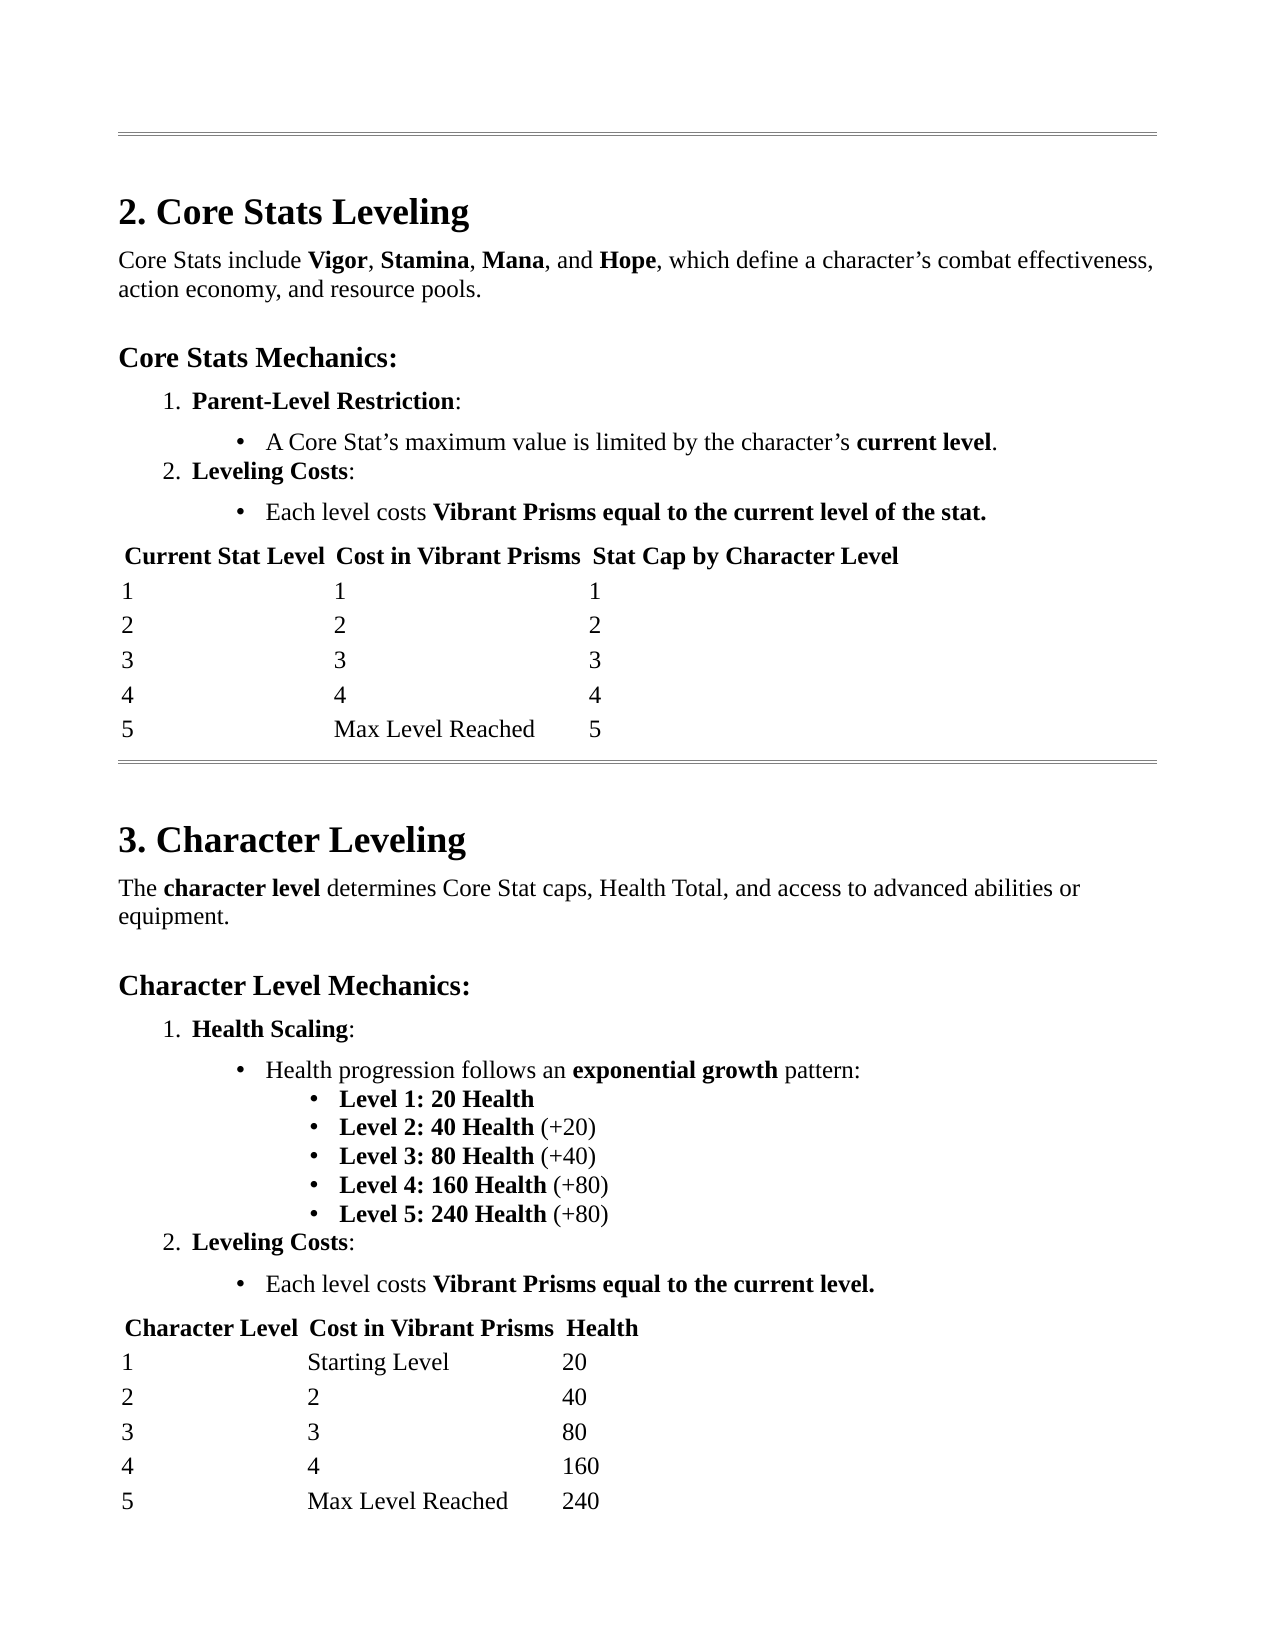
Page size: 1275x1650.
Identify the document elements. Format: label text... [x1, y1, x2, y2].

table_cell 160 [559, 1448, 646, 1483]
table_cell 1 [118, 573, 331, 608]
table_cell 5 [118, 1483, 304, 1517]
table_cell 40 [559, 1379, 646, 1414]
table_header Cost in Vibrant Prisms [304, 1310, 559, 1344]
table_cell 2 [118, 608, 331, 642]
table_cell 240 [559, 1483, 646, 1517]
table_cell 3 [586, 642, 906, 677]
list Level 4: 160 Health (+80) [309, 1170, 1157, 1199]
table_cell 3 [331, 642, 586, 677]
subtitle 3. Character Leveling [118, 817, 1157, 860]
table_cell 4 [304, 1448, 559, 1483]
table_cell 2 [331, 608, 586, 642]
subtitle 2. Core Stats Leveling [118, 189, 1157, 232]
table_cell 2 [118, 1379, 304, 1414]
list Level 2: 40 Health (+20) [309, 1112, 1157, 1141]
table_cell 4 [118, 677, 331, 711]
table_cell 4 [586, 677, 906, 711]
table_cell Max Level Reached [304, 1483, 559, 1517]
table_cell 4 [331, 677, 586, 711]
table_cell 3 [118, 642, 331, 677]
table_header Health [559, 1310, 646, 1344]
table_cell 80 [559, 1414, 646, 1448]
table_header Cost in Vibrant Prisms [331, 539, 586, 573]
list Each level costs Vibrant Prisms equal to the current level of the stat. [236, 497, 1157, 526]
table_cell Max Level Reached [331, 711, 586, 746]
table_cell 2 [304, 1379, 559, 1414]
list Health progression follows an exponential growth pattern: [236, 1055, 1157, 1084]
list Health Scaling: [162, 1014, 1157, 1042]
list A Core Stat’s maximum value is limited by the character’s current level. [236, 427, 1157, 456]
list Level 1: 20 Health [309, 1084, 1157, 1112]
table_cell Starting Level [304, 1345, 559, 1379]
list Level 5: 240 Health (+80) [309, 1199, 1157, 1227]
table_header Character Level [118, 1310, 304, 1344]
text The character level determines Core Stat caps, Health Total, and access to advanced abilities or equipment. [118, 873, 1157, 930]
list Leveling Costs: [162, 456, 1157, 485]
list Parent-Level Restriction: [162, 386, 1157, 415]
subtitle Character Level Mechanics: [118, 968, 1157, 1001]
table_cell 4 [118, 1448, 304, 1483]
subtitle Core Stats Mechanics: [118, 340, 1157, 373]
table_cell 1 [331, 573, 586, 608]
table_cell 1 [586, 573, 906, 608]
table_cell 3 [118, 1414, 304, 1448]
table_cell 1 [118, 1345, 304, 1379]
table_cell 5 [586, 711, 906, 746]
table_cell 2 [586, 608, 906, 642]
list Level 3: 80 Health (+40) [309, 1141, 1157, 1170]
list Each level costs Vibrant Prisms equal to the current level. [236, 1269, 1157, 1297]
table_header Current Stat Level [118, 539, 331, 573]
table_cell 5 [118, 711, 331, 746]
list Leveling Costs: [162, 1227, 1157, 1256]
table_cell 3 [304, 1414, 559, 1448]
text Core Stats include Vigor, Stamina, Mana, and Hope, which define a character’s combat effectiveness, action economy, and resource pools. [118, 245, 1157, 302]
table_cell 20 [559, 1345, 646, 1379]
table_header Stat Cap by Character Level [586, 539, 906, 573]
